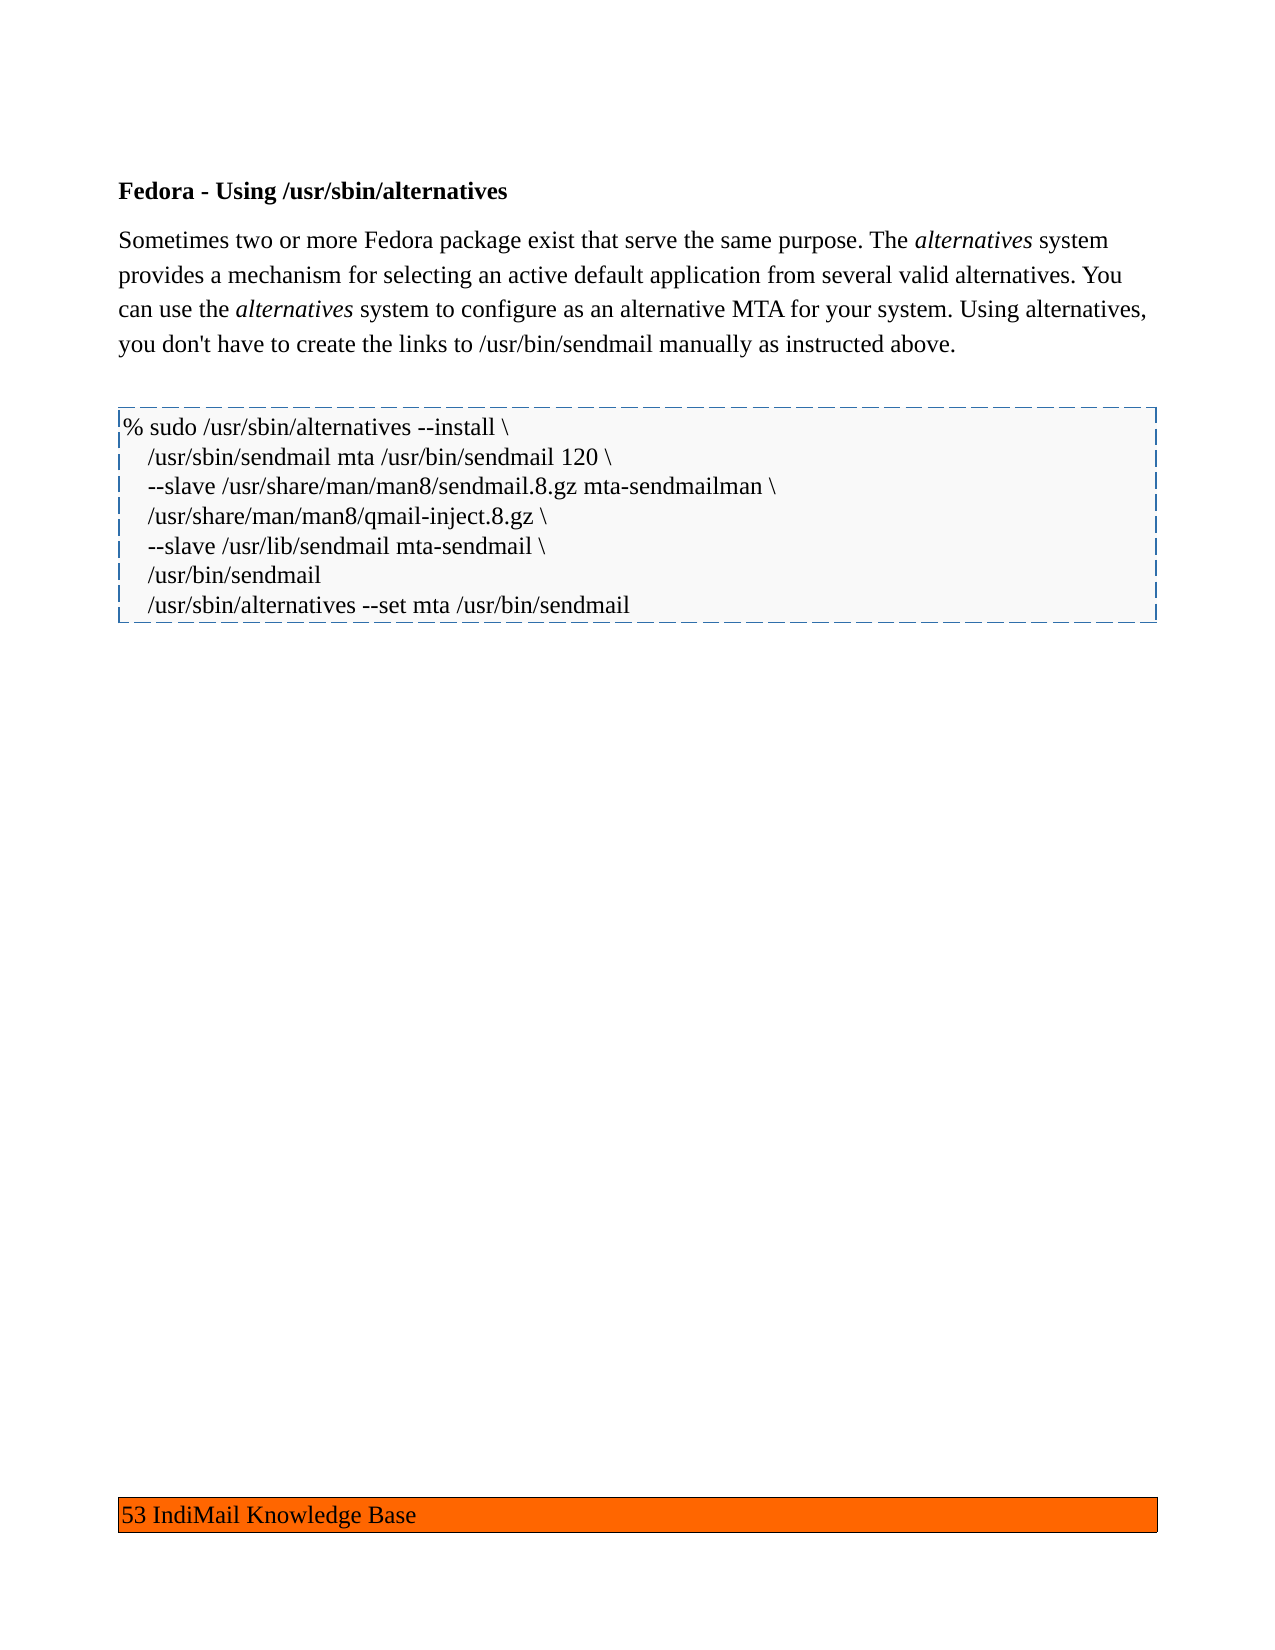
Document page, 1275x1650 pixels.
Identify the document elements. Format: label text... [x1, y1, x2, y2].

text Sometimes two or more Fedora package exist that serve the same purpose. The alternatives system provides a mechanism for selecting an active default application from several valid alternatives. You can use the alternatives system to configure as an alternative MTA for your system. Using alternatives, you don't have to create the links to /usr/bin/sendmail manually as instructed above. [118, 225, 1157, 358]
text Fedora - Using /usr/sbin/alternatives [118, 176, 1157, 205]
text % sudo /usr/sbin/alternatives --install \ /usr/sbin/sendmail mta /usr/bin/sendmail 120 \ --slave /usr/share/man/man8/sendmail.8.gz mta-sendmailman \ /usr/share/man/man8/qmail-inject.8.gz \ --slave /usr/lib/sendmail mta-sendmail \ /usr/bin/sendmail /usr/sbin/alternatives --set mta /usr/bin/sendmail [118, 407, 1157, 623]
